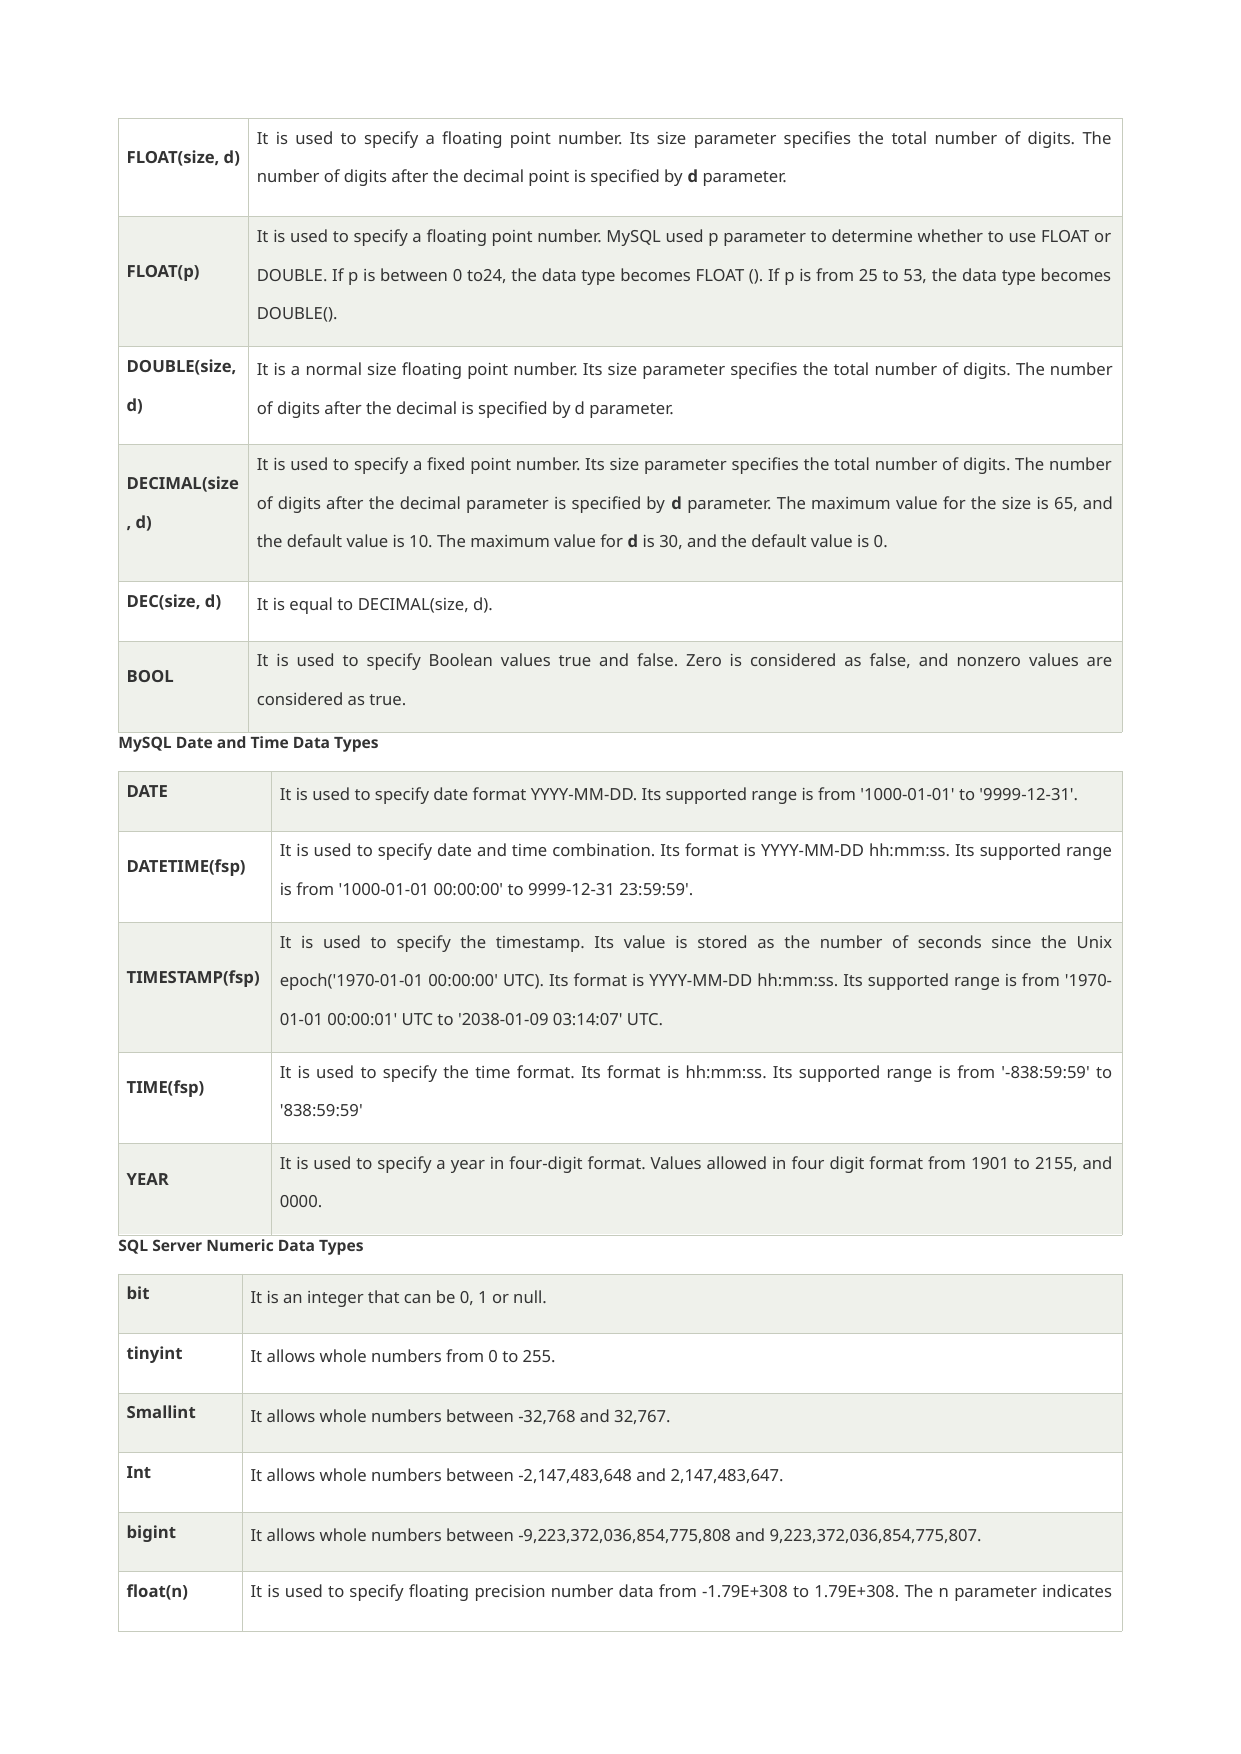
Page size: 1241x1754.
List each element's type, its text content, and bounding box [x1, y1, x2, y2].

table_cell It allows whole numbers between -9,223,372,036,854,775,808 and 9,223,372,036,854,775,807. [243, 1513, 1122, 1571]
table_cell FLOAT(size, d) [119, 119, 248, 216]
table_header bit [119, 1275, 242, 1333]
table_cell DEC(size, d) [119, 582, 248, 641]
table_cell It is used to specify a fixed point number. Its size parameter specifies the total number of digits. The number of digits after the decimal parameter is specified by d parameter. The maximum value for the size is 65, and the default value is 10. The maximum value for d is 30, and the default value is 0. [249, 445, 1122, 581]
table_cell float(n) [119, 1572, 242, 1631]
table_header DATE [119, 772, 271, 831]
table_header It is used to specify date format YYYY-MM-DD. Its supported range is from '1000-01-01' to '9999-12-31'. [272, 772, 1122, 831]
table_cell It is used to specify the time format. Its format is hh:mm:ss. Its supported range is from '-838:59:59' to '838:59:59' [272, 1053, 1122, 1143]
table_cell DECIMAL(size, d) [119, 445, 248, 581]
table_cell It allows whole numbers between -2,147,483,648 and 2,147,483,647. [243, 1453, 1122, 1512]
table_cell It is used to specify a floating point number. Its size parameter specifies the total number of digits. The number of digits after the decimal point is specified by d parameter. [249, 119, 1122, 216]
text SQL Server Numeric Data Types [118, 1236, 1122, 1256]
table_cell It is used to specify the timestamp. Its value is stored as the number of seconds since the Unix epoch('1970-01-01 00:00:00' UTC). Its format is YYYY-MM-DD hh:mm:ss. Its supported range is from '1970-01-01 00:00:01' UTC to '2038-01-09 03:14:07' UTC. [272, 923, 1122, 1052]
table_cell It is used to specify a year in four-digit format. Values allowed in four digit format from 1901 to 2155, and 0000. [272, 1144, 1122, 1234]
table_cell DATETIME(fsp) [119, 832, 271, 922]
table_cell TIMESTAMP(fsp) [119, 923, 271, 1052]
table_cell bigint [119, 1513, 242, 1571]
table_cell It is used to specify date and time combination. Its format is YYYY-MM-DD hh:mm:ss. Its supported range is from '1000-01-01 00:00:00' to 9999-12-31 23:59:59'. [272, 832, 1122, 922]
table_cell It allows whole numbers from 0 to 255. [243, 1334, 1122, 1393]
table_cell It is used to specify a floating point number. MySQL used p parameter to determine whether to use FLOAT or DOUBLE. If p is between 0 to24, the data type becomes FLOAT (). If p is from 25 to 53, the data type becomes DOUBLE(). [249, 217, 1122, 346]
table_header It is an integer that can be 0, 1 or null. [243, 1275, 1122, 1333]
table_cell It allows whole numbers between -32,768 and 32,767. [243, 1394, 1122, 1452]
table_cell It is a normal size floating point number. Its size parameter specifies the total number of digits. The number of digits after the decimal is specified by d parameter. [249, 347, 1122, 444]
table_cell Smallint [119, 1394, 242, 1452]
text MySQL Date and Time Data Types [118, 733, 1122, 753]
table_cell tinyint [119, 1334, 242, 1393]
table_cell BOOL [119, 642, 248, 732]
table_cell YEAR [119, 1144, 271, 1234]
table_cell FLOAT(p) [119, 217, 248, 346]
table_cell It is equal to DECIMAL(size, d). [249, 582, 1122, 641]
table_cell It is used to specify floating precision number data from -1.79E+308 to 1.79E+308. The n parameter indicates [243, 1572, 1122, 1631]
table_cell DOUBLE(size, d) [119, 347, 248, 444]
table_cell TIME(fsp) [119, 1053, 271, 1143]
table_cell It is used to specify Boolean values true and false. Zero is considered as false, and nonzero values are considered as true. [249, 642, 1122, 732]
table_cell Int [119, 1453, 242, 1512]
